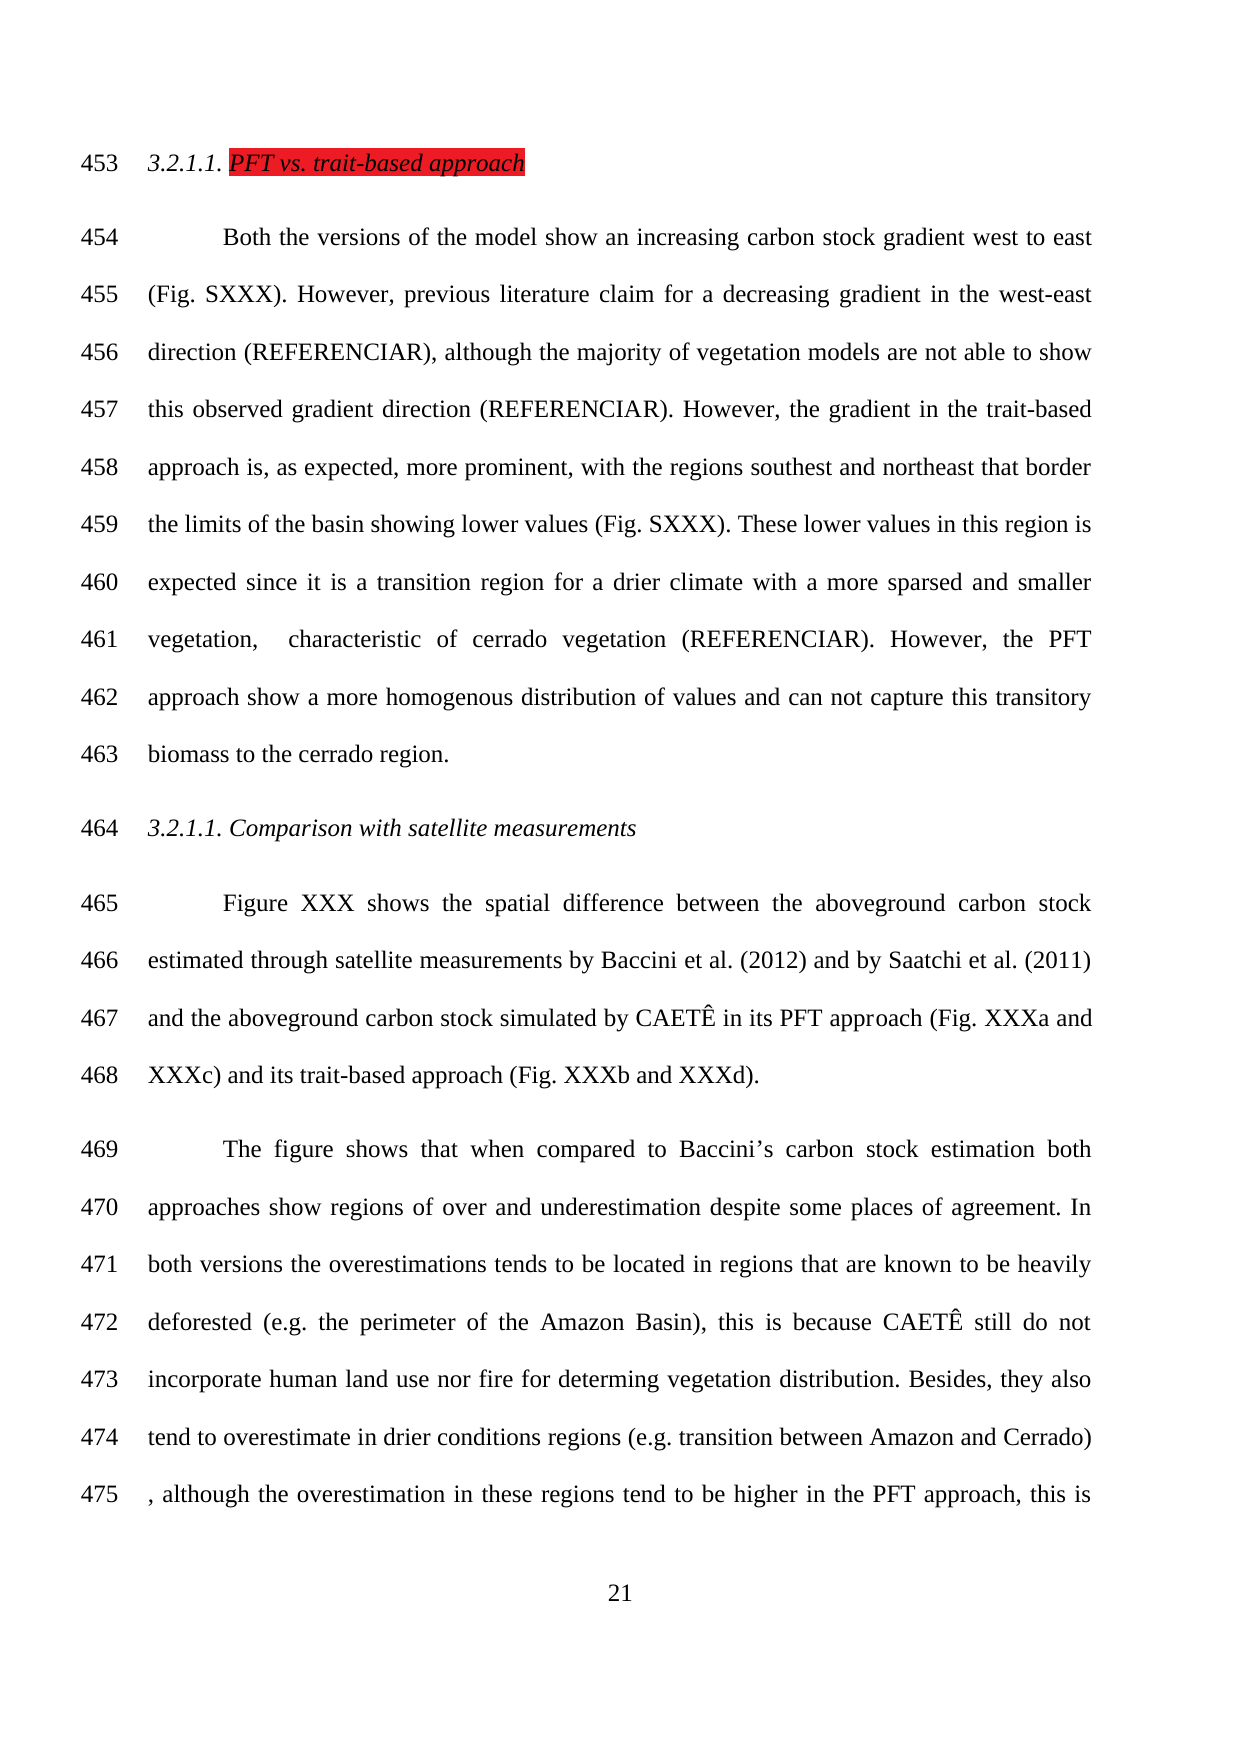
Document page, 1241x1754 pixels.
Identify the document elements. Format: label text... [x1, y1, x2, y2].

text The figure shows that when compared to Baccini’s carbon stock estimation both approaches show regions of over and underestimation despite some places of agreement. In both versions the overestimations tends to be located in regions that are known to be heavily deforested (e.g. the perimeter of the Amazon Basin), this is because CAETÊ still do not incorporate human land use nor fire for determing vegetation distribution. Besides, they also tend to overestimate in drier conditions regions (e.g. transition between Amazon and Cerrado) , although the overestimation in these regions tend to be higher in the PFT approach, this is [148, 1134, 1093, 1508]
text 3.2.1.1. Comparison with satellite measurements [148, 813, 1093, 842]
text Figure XXX shows the spatial difference between the aboveground carbon stock estimated through satellite measurements by Baccini et al. (2012) and by Saatchi et al. (2011) and the aboveground carbon stock simulated by CAETÊ in its PFT approach (Fig. XXXa and XXXc) and its trait-based approach (Fig. XXXb and XXXd). [148, 888, 1093, 1089]
text Both the versions of the model show an increasing carbon stock gradient west to east (Fig. SXXX). However, previous literature claim for a decreasing gradient in the west-east direction (REFERENCIAR), although the majority of vegetation models are not able to show this observed gradient direction (REFERENCIAR). However, the gradient in the trait-based approach is, as expected, more prominent, with the regions southest and northeast that border the limits of the basin showing lower values (Fig. SXXX). These lower values in this region is expected since it is a transition region for a drier climate with a more sparsed and smaller vegetation, characteristic of cerrado vegetation (REFERENCIAR). However, the PFT approach show a more homogenous distribution of values and can not capture this transitory biomass to the cerrado region. [148, 222, 1093, 768]
text 3.2.1.1. PFT vs. trait-based approach [148, 148, 1093, 176]
